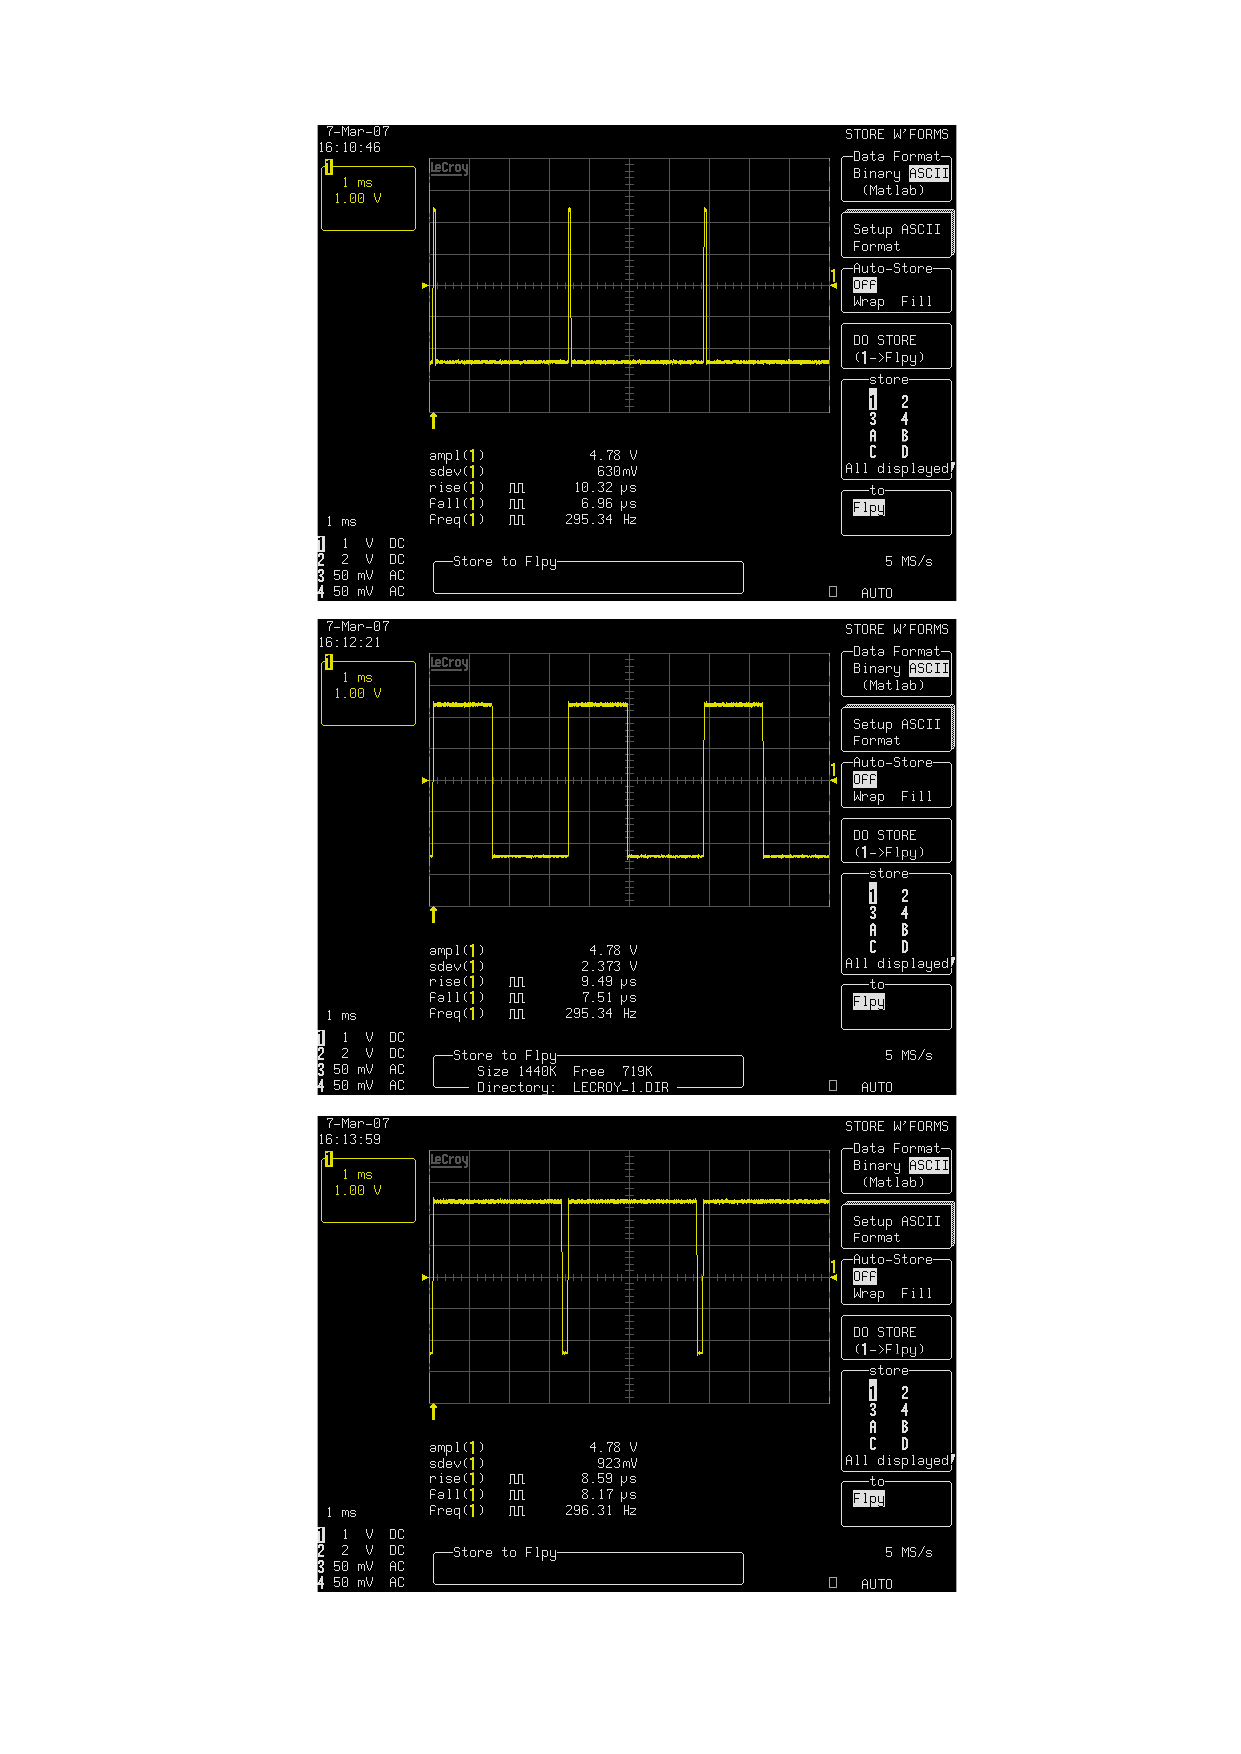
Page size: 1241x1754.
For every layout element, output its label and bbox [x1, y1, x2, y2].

picture [317, 619, 957, 1095]
picture [317, 1116, 957, 1592]
picture [317, 125, 957, 601]
